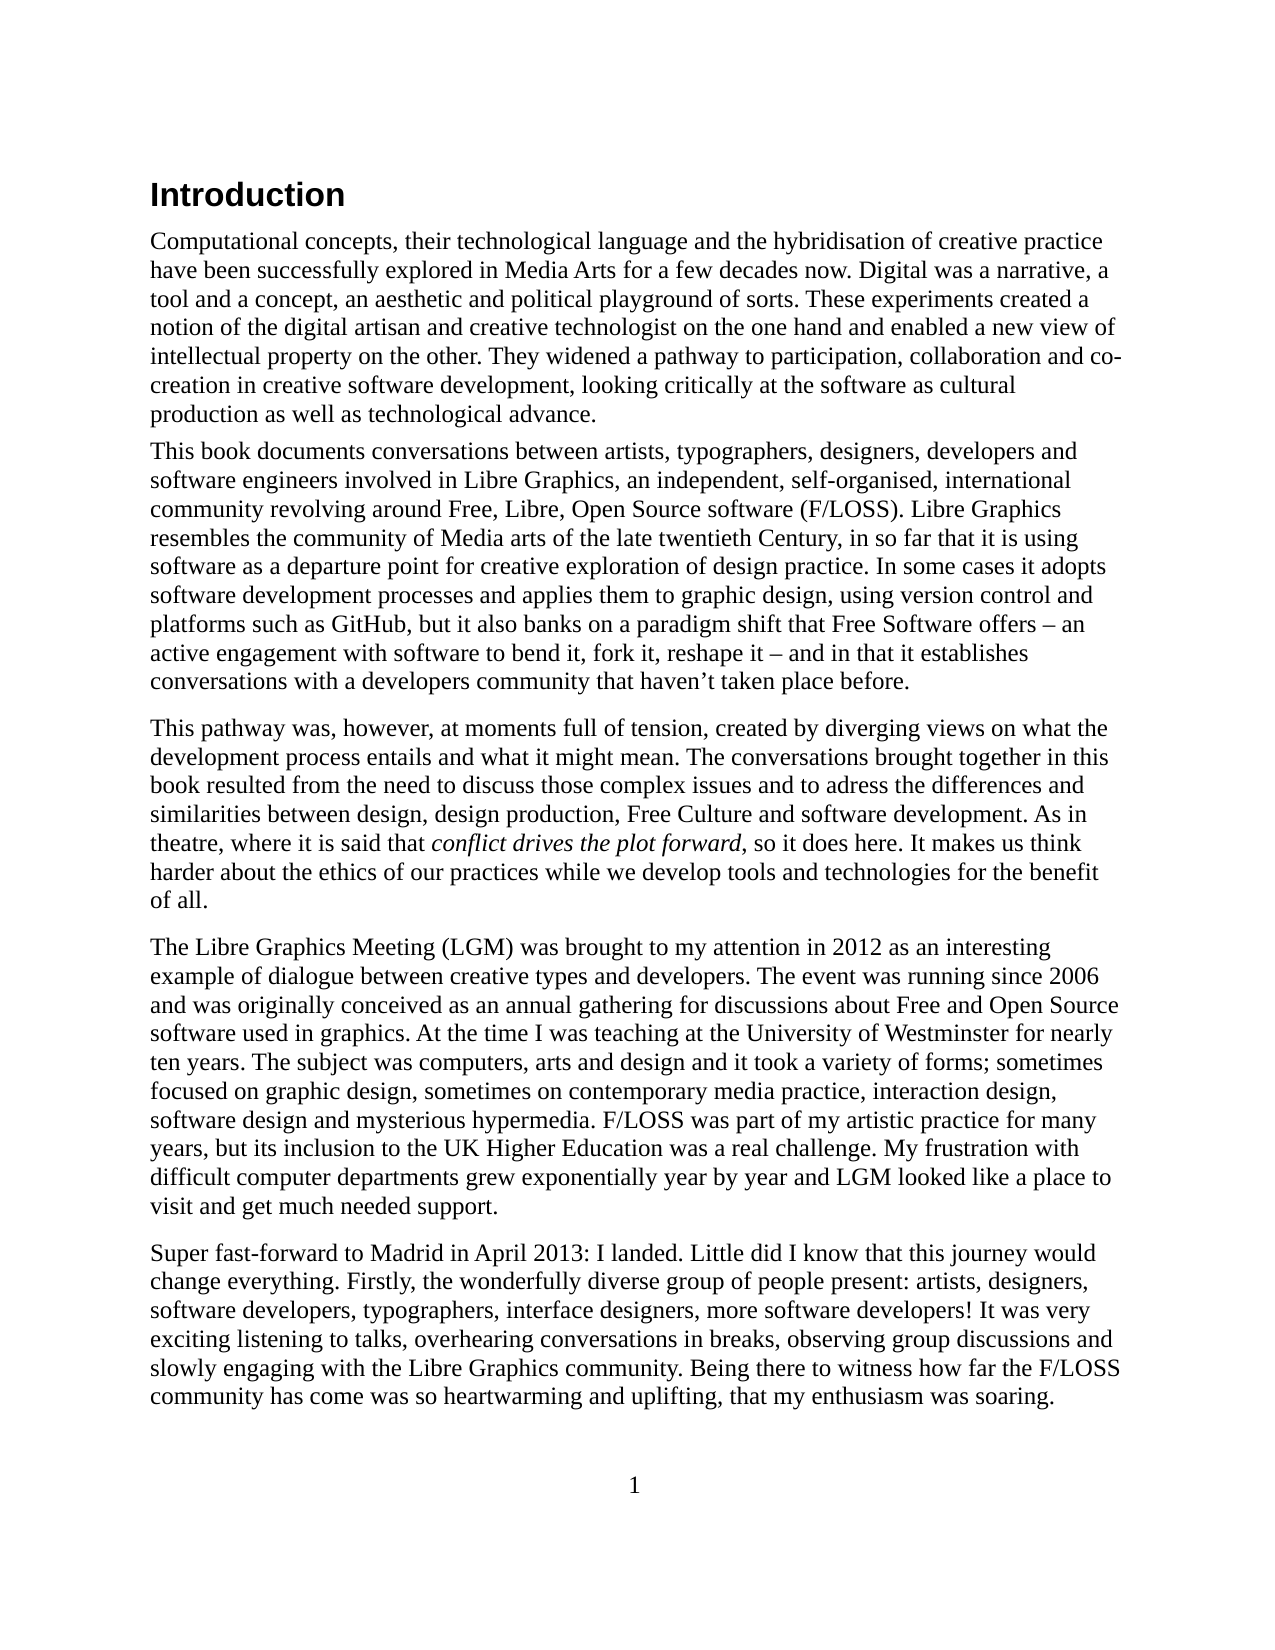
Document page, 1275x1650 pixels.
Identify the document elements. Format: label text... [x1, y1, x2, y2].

text This pathway was, however, at moments full of tension, created by diverging views on what the development process entails and what it might mean. The conversations brought together in this book resulted from the need to discuss those complex issues and to adress the differences and similarities between design, design production, Free Culture and software development. As in theatre, where it is said that conflict drives the plot forward, so it does here. It makes us think harder about the ethics of our practices while we develop tools and technologies for the benefit of all. [150, 713, 1125, 914]
text Super fast-forward to Madrid in April 2013: I landed. Little did I know that this journey would change everything. Firstly, the wonderfully diverse group of people present: artists, designers, software developers, typographers, interface designers, more software developers! It was very exciting listening to talks, overhearing conversations in breaks, observing group discussions and slowly engaging with the Libre Graphics community. Being there to witness how far the F/LOSS community has come was so heartwarming and uplifting, that my enthusiasm was soaring. [150, 1238, 1125, 1410]
text This book documents conversations between artists, typographers, designers, developers and software engineers involved in Libre Graphics, an independent, self-organised, international community revolving around Free, Libre, Open Source software (F/LOSS). Libre Graphics resembles the community of Media arts of the late twentieth Century, in so far that it is using software as a departure point for creative exploration of design practice. In some cases it adopts software development processes and applies them to graphic design, using version control and platforms such as GitHub, but it also banks on a paradigm shift that Free Software offers – an active engagement with software to bend it, fork it, reshape it – and in that it establishes conversations with a developers community that haven’t taken place before. [150, 436, 1125, 695]
subtitle Introduction [150, 175, 1125, 214]
text Computational concepts, their technological language and the hybridisation of creative practice have been successfully explored in Media Arts for a few decades now. Digital was a narrative, a tool and a concept, an aesthetic and political playground of sorts. These experiments created a notion of the digital artisan and creative technologist on the one hand and enabled a new view of intellectual property on the other. They widened a pathway to participation, collaboration and co-creation in creative software development, looking critically at the software as cultural production as well as technological advance. [150, 226, 1125, 427]
text The Libre Graphics Meeting (LGM) was brought to my attention in 2012 as an interesting example of dialogue between creative types and developers. The event was running since 2006 and was originally conceived as an annual gathering for discussions about Free and Open Source software used in graphics. At the time I was teaching at the University of Westminster for nearly ten years. The subject was computers, arts and design and it took a variety of forms; sometimes focused on graphic design, sometimes on contemporary media practice, interaction design, software design and mysterious hypermedia. F/LOSS was part of my artistic practice for many years, but its inclusion to the UK Higher Education was a real challenge. My frustration with difficult computer departments grew exponentially year by year and LGM looked like a place to visit and get much needed support. [150, 932, 1125, 1220]
